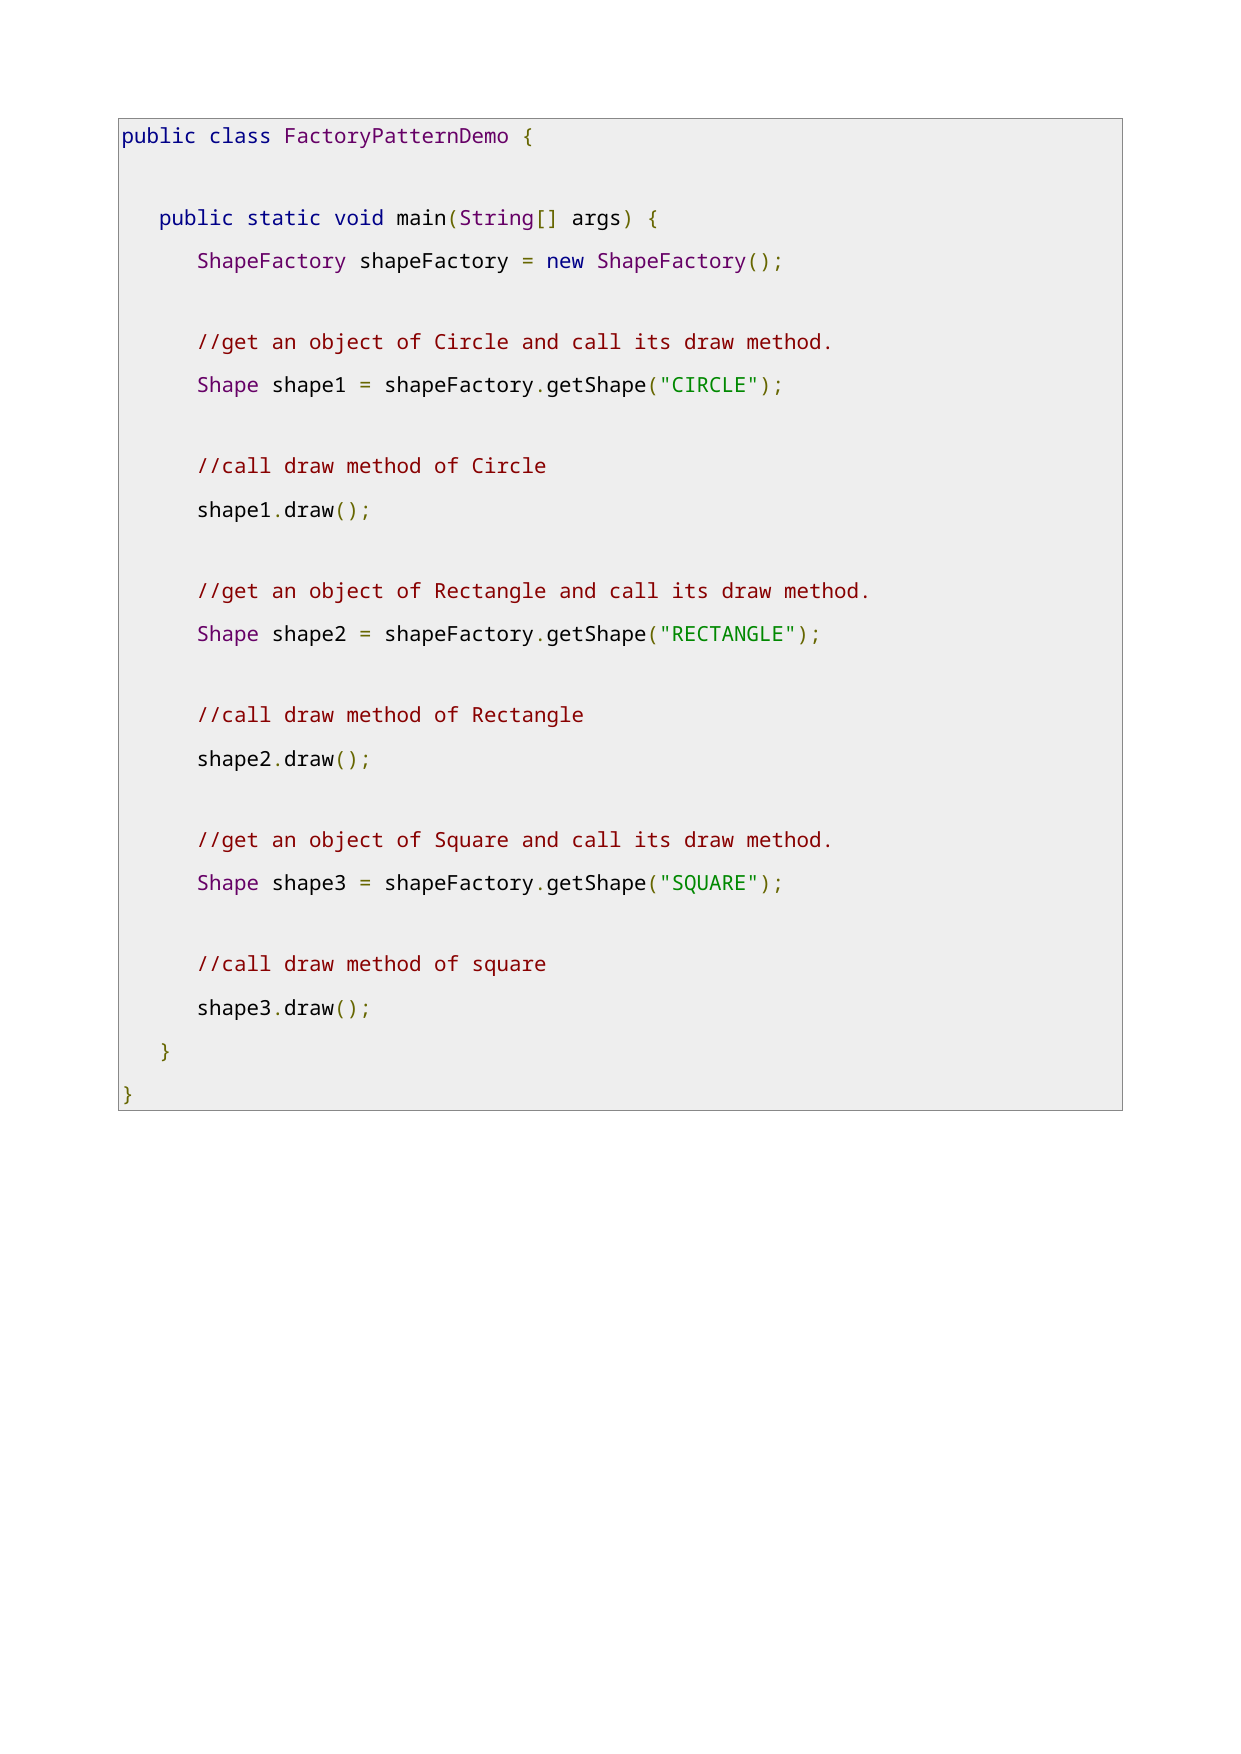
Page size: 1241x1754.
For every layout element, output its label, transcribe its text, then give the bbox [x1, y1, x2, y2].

text } [119, 1032, 1122, 1064]
text shape2.draw(); [119, 740, 1122, 772]
text ShapeFactory shapeFactory = new ShapeFactory(); [119, 242, 1122, 274]
text //get an object of Square and call its draw method. [119, 822, 1122, 853]
text Shape shape1 = shapeFactory.getShape("CIRCLE"); [119, 367, 1122, 399]
text //call draw method of Circle [119, 448, 1122, 480]
text //call draw method of square [119, 946, 1122, 978]
text public static void main(String[] args) { [119, 199, 1122, 231]
text } [119, 1076, 1122, 1110]
text Shape shape3 = shapeFactory.getShape("SQUARE"); [119, 865, 1122, 897]
text shape1.draw(); [119, 491, 1122, 523]
text Shape shape2 = shapeFactory.getShape("RECTANGLE"); [119, 616, 1122, 648]
text //get an object of Circle and call its draw method. [119, 324, 1122, 356]
text //call draw method of Rectangle [119, 697, 1122, 729]
text //get an object of Rectangle and call its draw method. [119, 573, 1122, 604]
text shape3.draw(); [119, 989, 1122, 1021]
text public class FactoryPatternDemo { [119, 119, 1122, 150]
